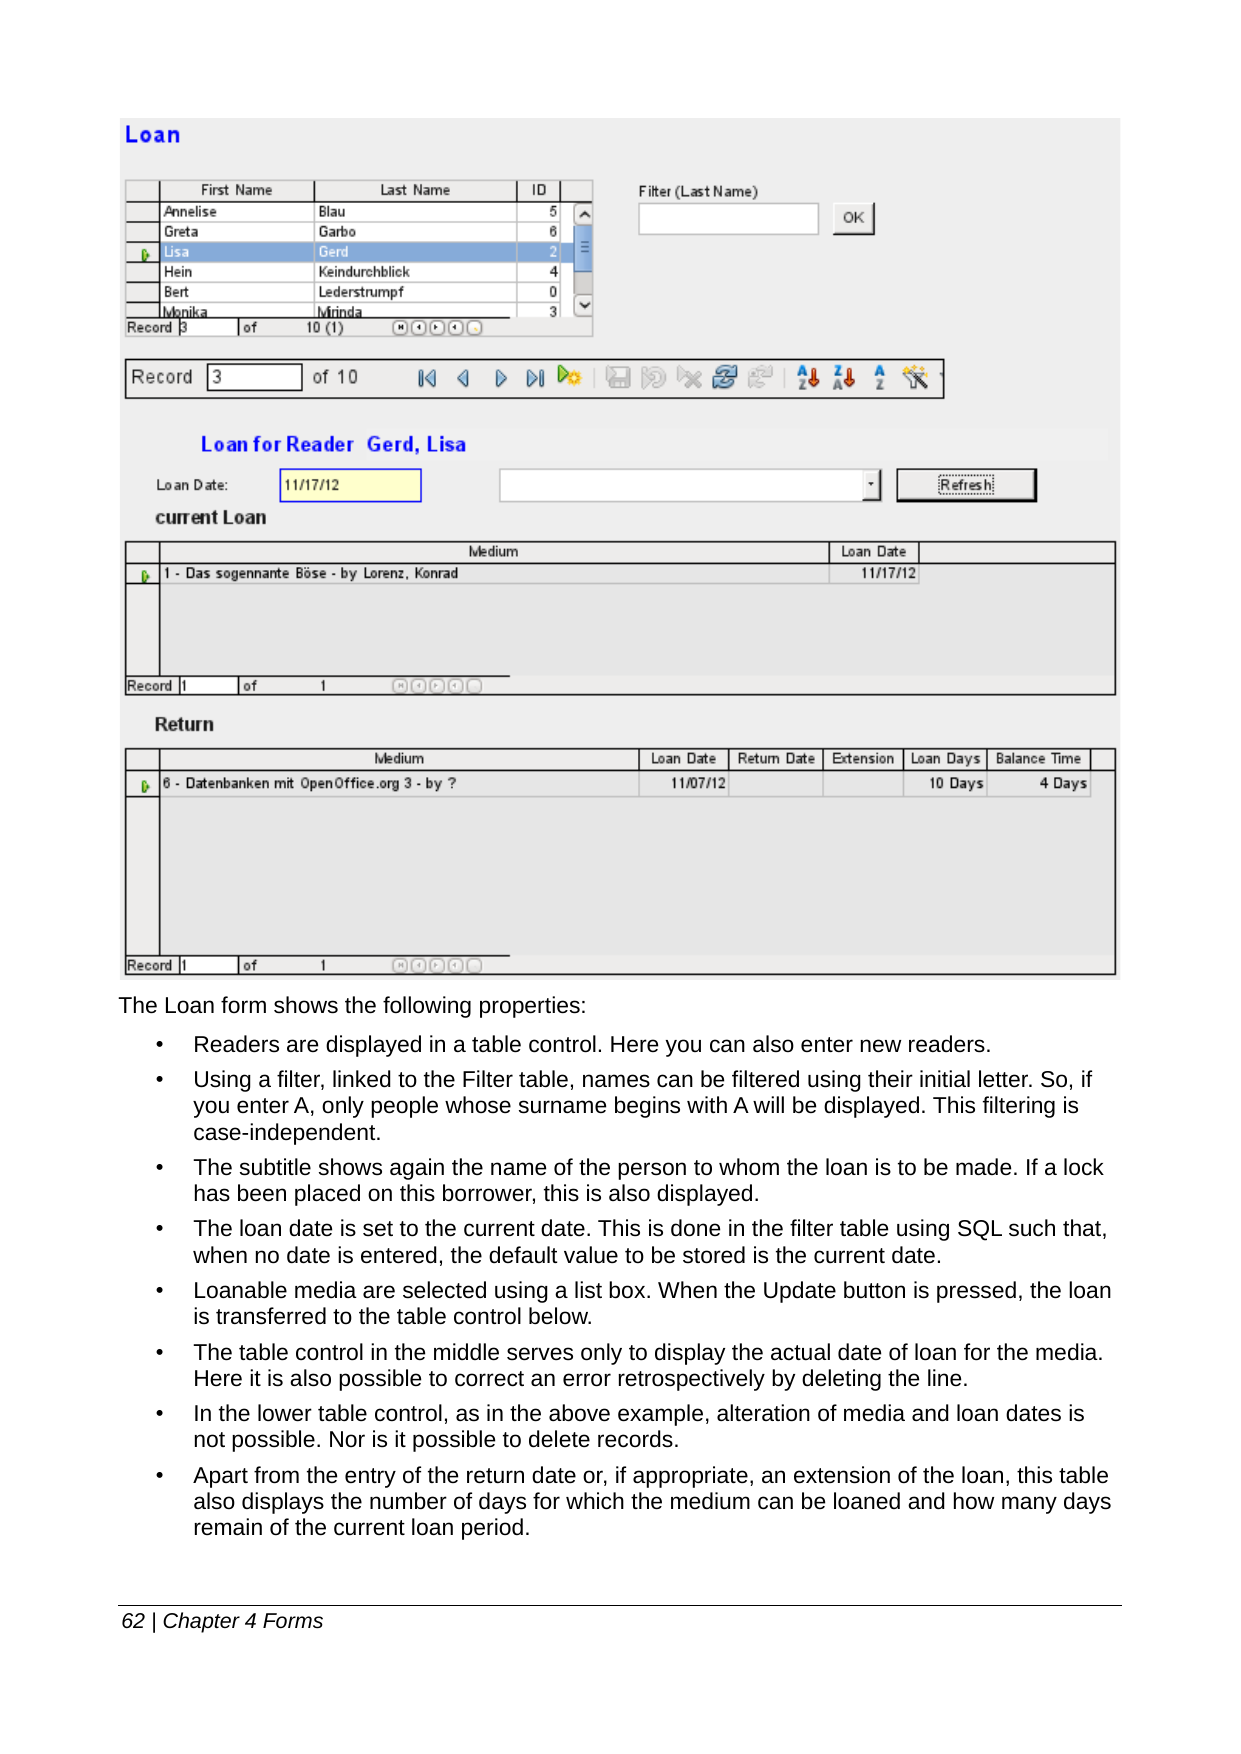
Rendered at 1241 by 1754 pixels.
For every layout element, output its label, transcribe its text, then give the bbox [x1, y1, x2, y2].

list The loan date is set to the current date. This is done in the filter table using SQL such that, when no date is entered, the default value to be stored is the current date. [156, 1215, 1122, 1268]
list The subtitle shows again the name of the person to whom the loan is to be made. If a lock has been placed on this borrower, this is also displayed. [156, 1154, 1122, 1207]
list Readers are displayed in a table control. Here you can also enter new readers. [156, 1031, 1122, 1057]
list In the lower table control, as in the above example, alteration of media and loan dates is not possible. Nor is it possible to delete records. [156, 1400, 1122, 1453]
list Using a filter, linked to the Filter table, names can be filtered using their initial letter. So, if you enter A, only people whose surname begins with A will be displayed. This filtering is case-independent. [156, 1066, 1122, 1145]
list The table control in the middle serves only to display the actual date of loan for the media. Here it is also possible to correct an error retrospectively by deleting the line. [156, 1338, 1122, 1391]
list Loanable media are selected using a list box. When the Update button is pressed, the loan is transferred to the table control below. [156, 1277, 1122, 1330]
list The Loan form shows the following properties: [118, 992, 1122, 1018]
list Apart from the entry of the return date or, if appropriate, an extension of the loan, this table also displays the number of days for which the medium can be loaned and how many days remain of the current loan period. [156, 1462, 1122, 1541]
picture [119, 118, 1121, 980]
